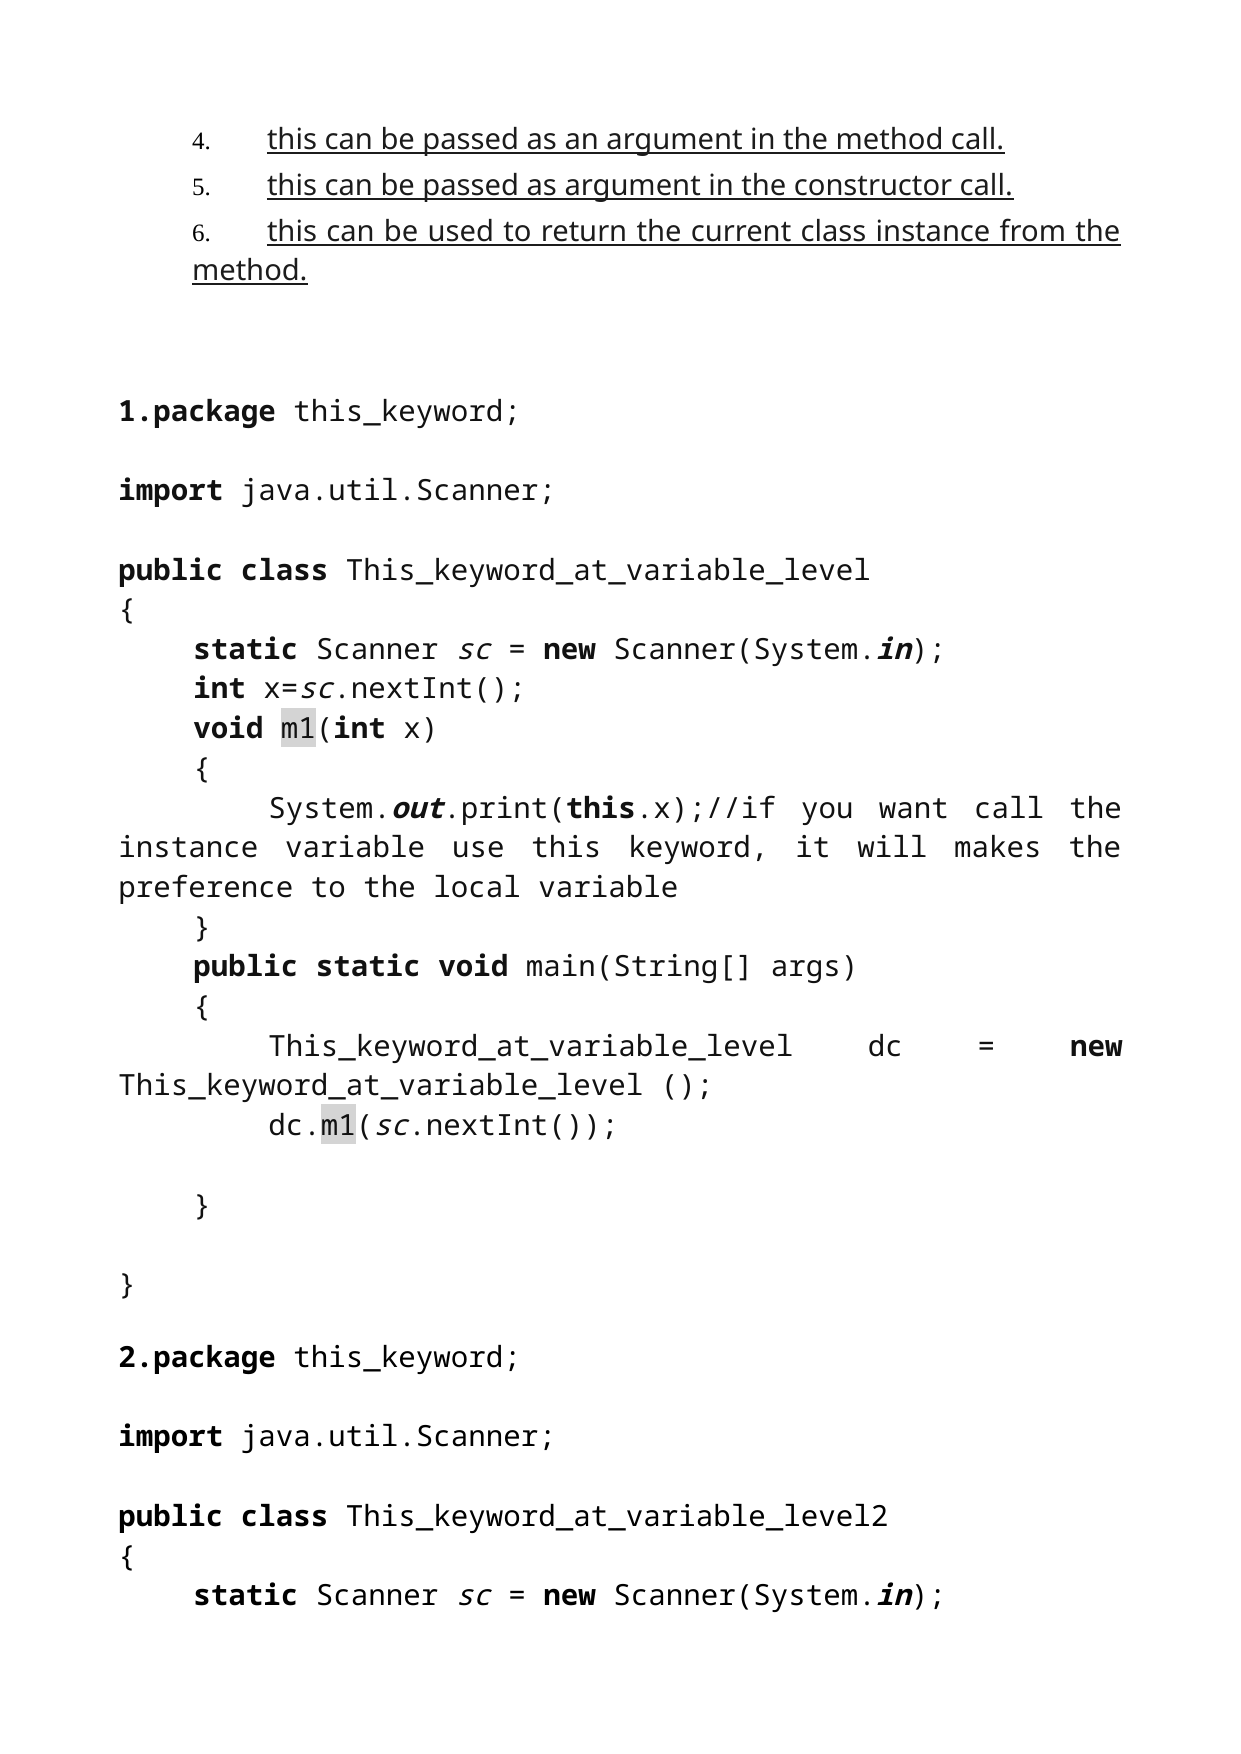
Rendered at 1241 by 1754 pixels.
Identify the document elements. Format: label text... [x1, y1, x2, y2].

list this can be used to return the current class instance from the method. [192, 210, 1122, 289]
text } [118, 906, 1122, 946]
text { [118, 985, 1122, 1025]
text import java.util.Scanner; [118, 469, 1122, 509]
text public static void main(String[] args) [118, 946, 1122, 985]
text 2.package this_keyword; [118, 1336, 1122, 1376]
list this can be passed as an argument in the method call. [192, 118, 1122, 158]
text { [118, 747, 1122, 787]
text System.out.print(this.x);//if you want call the instance variable use this keyword, it will makes the preference to the local variable [118, 787, 1122, 906]
text { [118, 1535, 1122, 1574]
text } [118, 1263, 1122, 1303]
text This_keyword_at_variable_level dc = new This_keyword_at_variable_level (); [118, 1025, 1122, 1104]
text static Scanner sc = new Scanner(System.in); [118, 628, 1122, 668]
text 1.package this_keyword; [118, 390, 1122, 430]
text { [118, 588, 1122, 628]
text int x=sc.nextInt(); [118, 668, 1122, 707]
text public class This_keyword_at_variable_level2 [118, 1495, 1122, 1535]
list this can be passed as argument in the constructor call. [192, 164, 1122, 204]
text static Scanner sc = new Scanner(System.in); [118, 1574, 1122, 1614]
text } [118, 1184, 1122, 1223]
text dc.m1(sc.nextInt()); [118, 1104, 1122, 1144]
text import java.util.Scanner; [118, 1416, 1122, 1455]
text void m1(int x) [118, 707, 1122, 747]
text public class This_keyword_at_variable_level [118, 549, 1122, 588]
